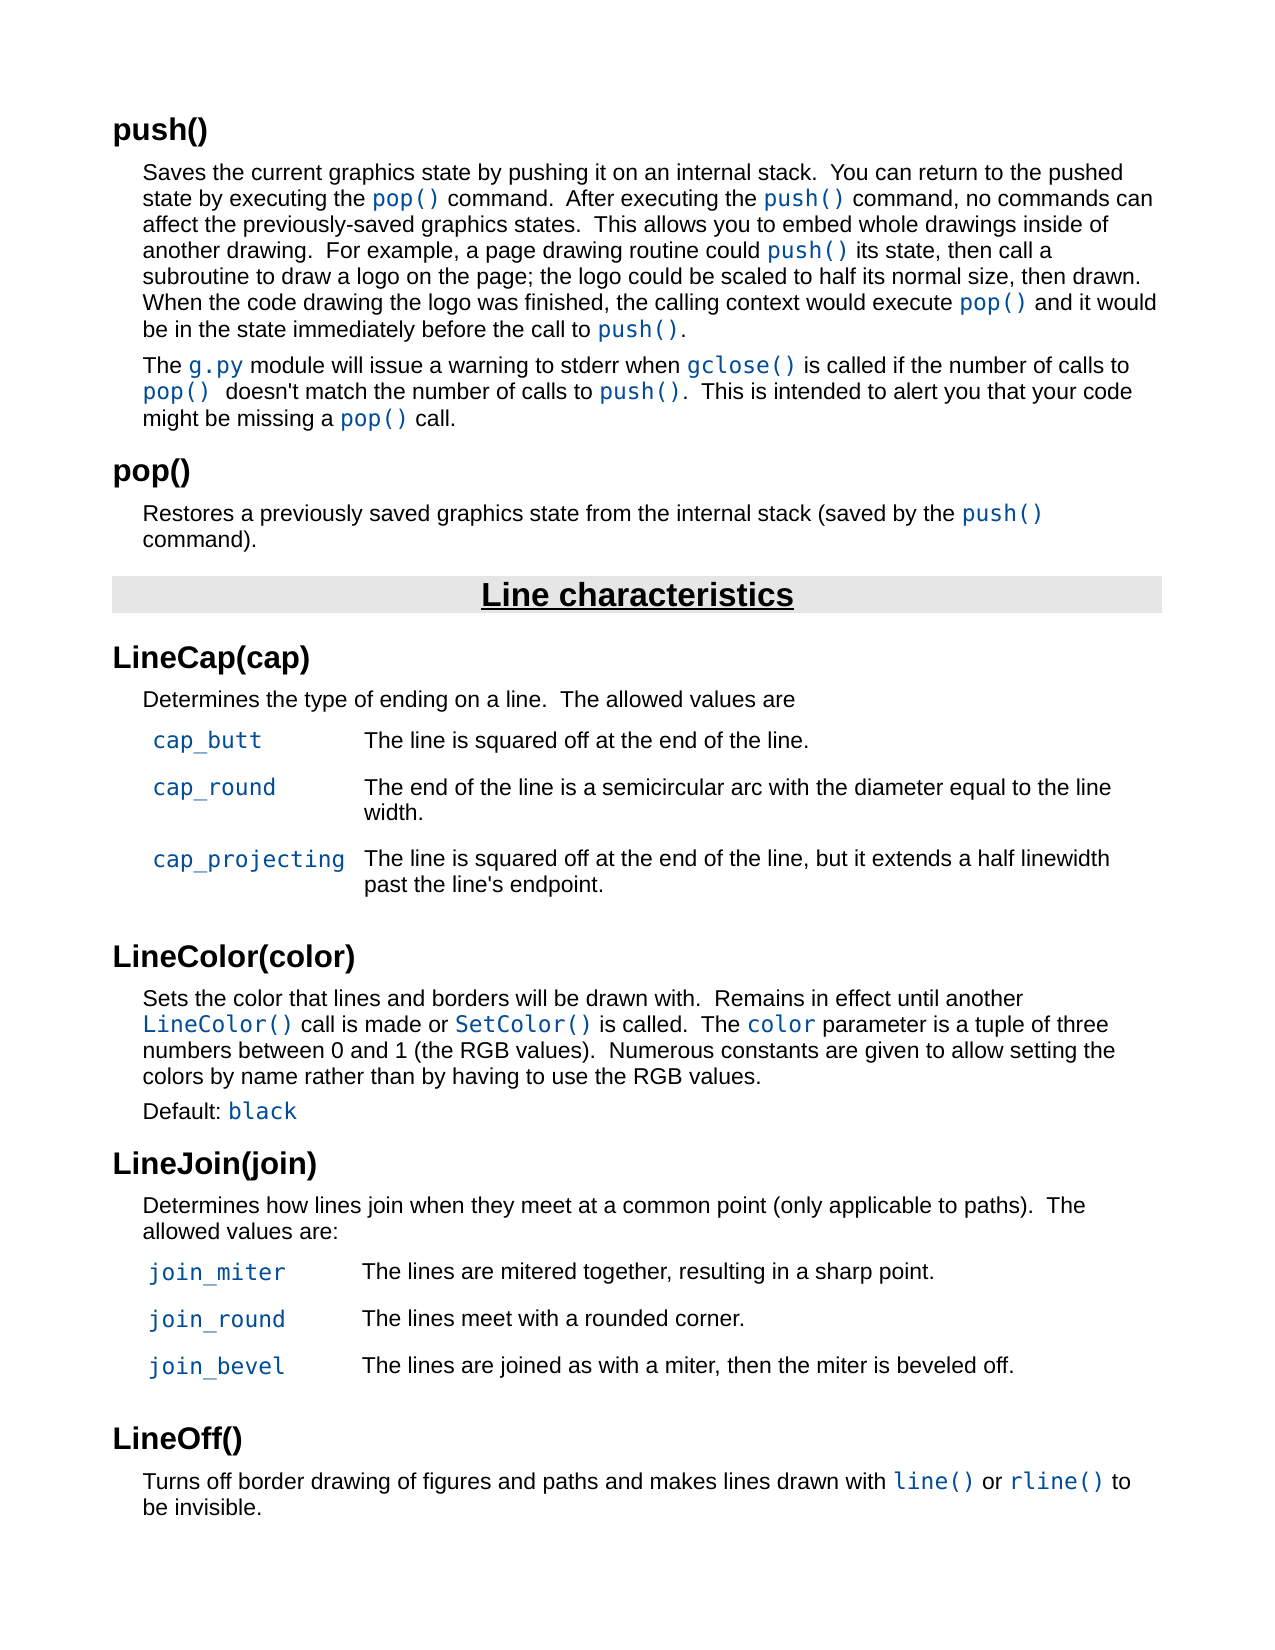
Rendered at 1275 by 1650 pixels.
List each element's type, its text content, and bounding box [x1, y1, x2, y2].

text Saves the current graphics state by pushing it on an internal stack. You can return to the pushed state by executing the pop() command. After executing the push() command, no commands can affect the previously-saved graphics states. This allows you to embed whole drawings inside of another drawing. For example, a page drawing routine could push() its state, then call a subroutine to draw a logo on the page; the logo could be scaled to half its normal size, then drawn. When the code drawing the logo was finished, the calling context would execute pop() and it would be in the state immediately before the call to push(). [142, 159, 1162, 343]
subtitle Line characteristics [112, 576, 1162, 613]
table_cell The line is squared off at the end of the line, but it extends a half linewidth past the line's endpoint. [358, 840, 1162, 912]
table_cell cap_round [146, 769, 358, 840]
table_header cap_butt [146, 722, 358, 769]
text Sets the color that lines and borders will be drawn with. Remains in effect until another LineColor() call is made or SetColor() is called. The color parameter is a tuple of three numbers between 0 and 1 (the RGB values). Numerous constants are given to allow setting the colors by name rather than by having to use the RGB values. [142, 986, 1162, 1089]
text The g.py module will issue a warning to stderr when gclose() is called if the number of calls to pop() doesn't match the number of calls to push(). This is intended to alert you that your code might be missing a pop() call. [142, 352, 1162, 432]
table_cell cap_projecting [146, 840, 358, 912]
table_header join_miter [142, 1253, 356, 1300]
subtitle LineJoin(join) [112, 1146, 1162, 1181]
subtitle pop() [112, 453, 1162, 488]
table_header The line is squared off at the end of the line. [358, 722, 1162, 769]
subtitle LineColor(color) [112, 939, 1162, 974]
table_cell join_bevel [142, 1347, 356, 1394]
text Restores a previously saved graphics state from the internal stack (saved by the push() command). [142, 500, 1162, 552]
subtitle push() [112, 112, 1162, 147]
table_cell The end of the line is a semicircular arc with the diameter equal to the line width. [358, 769, 1162, 840]
table_cell The lines meet with a rounded corner. [356, 1300, 1162, 1347]
subtitle LineOff() [112, 1421, 1162, 1456]
text Turns off border drawing of figures and paths and makes lines drawn with line() or rline() to be invisible. [142, 1468, 1162, 1521]
subtitle LineCap(cap) [112, 640, 1162, 675]
table_cell join_round [142, 1300, 356, 1347]
text Determines the type of ending on a line. The allowed values are [142, 687, 1162, 713]
table_header The lines are mitered together, resulting in a sharp point. [356, 1253, 1162, 1300]
text Determines how lines join when they meet at a common point (only applicable to paths). The allowed values are: [142, 1193, 1162, 1244]
text Default: black [142, 1098, 1162, 1125]
table_cell The lines are joined as with a miter, then the miter is beveled off. [356, 1347, 1162, 1394]
